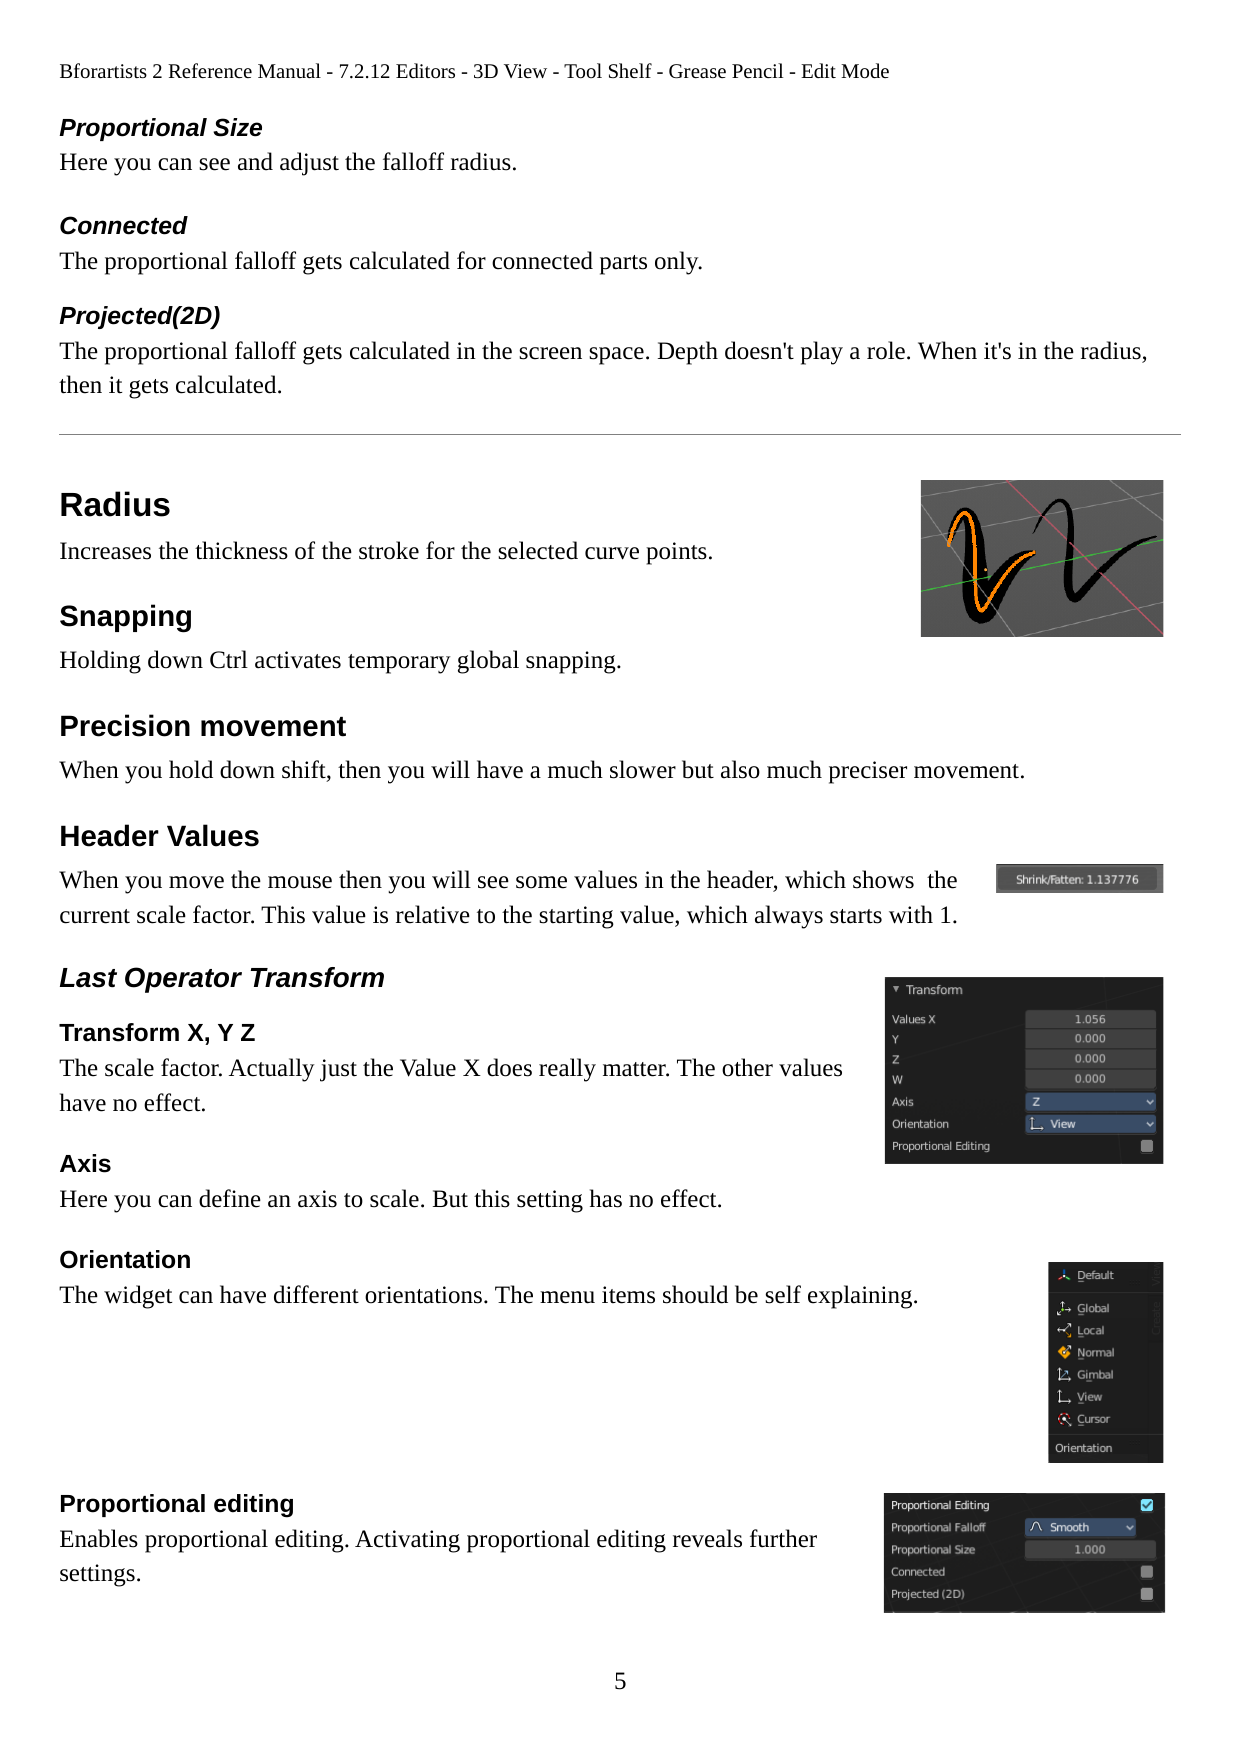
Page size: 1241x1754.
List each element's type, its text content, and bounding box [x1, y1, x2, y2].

subtitle Precision movement [59, 709, 1181, 743]
subtitle Orientation [59, 1246, 1181, 1274]
picture [920, 480, 1164, 637]
picture [883, 1493, 1166, 1613]
subtitle Proportional editing [59, 1489, 1181, 1518]
subtitle Radius [59, 484, 920, 523]
subtitle Last Operator Transform [59, 961, 1181, 993]
text Enables proportional editing. Activating proportional editing reveals further settings. [59, 1524, 883, 1587]
subtitle Snapping [59, 599, 920, 633]
text When you move the mouse then you will see some values in the header, which shows the current scale factor. This value is relative to the starting value, which always starts with 1. [59, 865, 1181, 929]
text Here you can define an axis to scale. But this setting has no effect. [59, 1184, 1181, 1213]
text The proportional falloff gets calculated in the screen space. Depth doesn't play a role. When it's in the radius, then it gets calculated. [59, 336, 1181, 399]
subtitle Proportional Size [59, 113, 1181, 141]
text The proportional falloff gets calculated for connected parts only. [59, 246, 1181, 275]
picture [1048, 1262, 1164, 1463]
picture [884, 977, 1164, 1164]
subtitle [1164, 599, 1181, 633]
subtitle Axis [59, 1149, 1181, 1178]
text The widget can have different orientations. The menu items should be self explaining. [59, 1280, 1048, 1309]
text When you hold down shift, then you will have a much slower but also much preciser movement. [59, 756, 1181, 784]
text Holding down Ctrl activates temporary global snapping. [59, 646, 1181, 674]
text The scale factor. Actually just the Value X does really matter. The other values have no effect. [59, 1053, 884, 1116]
text Increases the thickness of the stroke for the selected curve points. [59, 536, 920, 564]
subtitle Projected(2D) [59, 301, 1181, 330]
subtitle Transform X, Y Z [59, 1018, 884, 1047]
text Here you can see and adjust the falloff radius. [59, 147, 1181, 176]
subtitle [1164, 1018, 1181, 1047]
picture [996, 864, 1164, 893]
subtitle Connected [59, 211, 1181, 240]
subtitle [1164, 484, 1181, 523]
subtitle Header Values [59, 819, 1181, 853]
